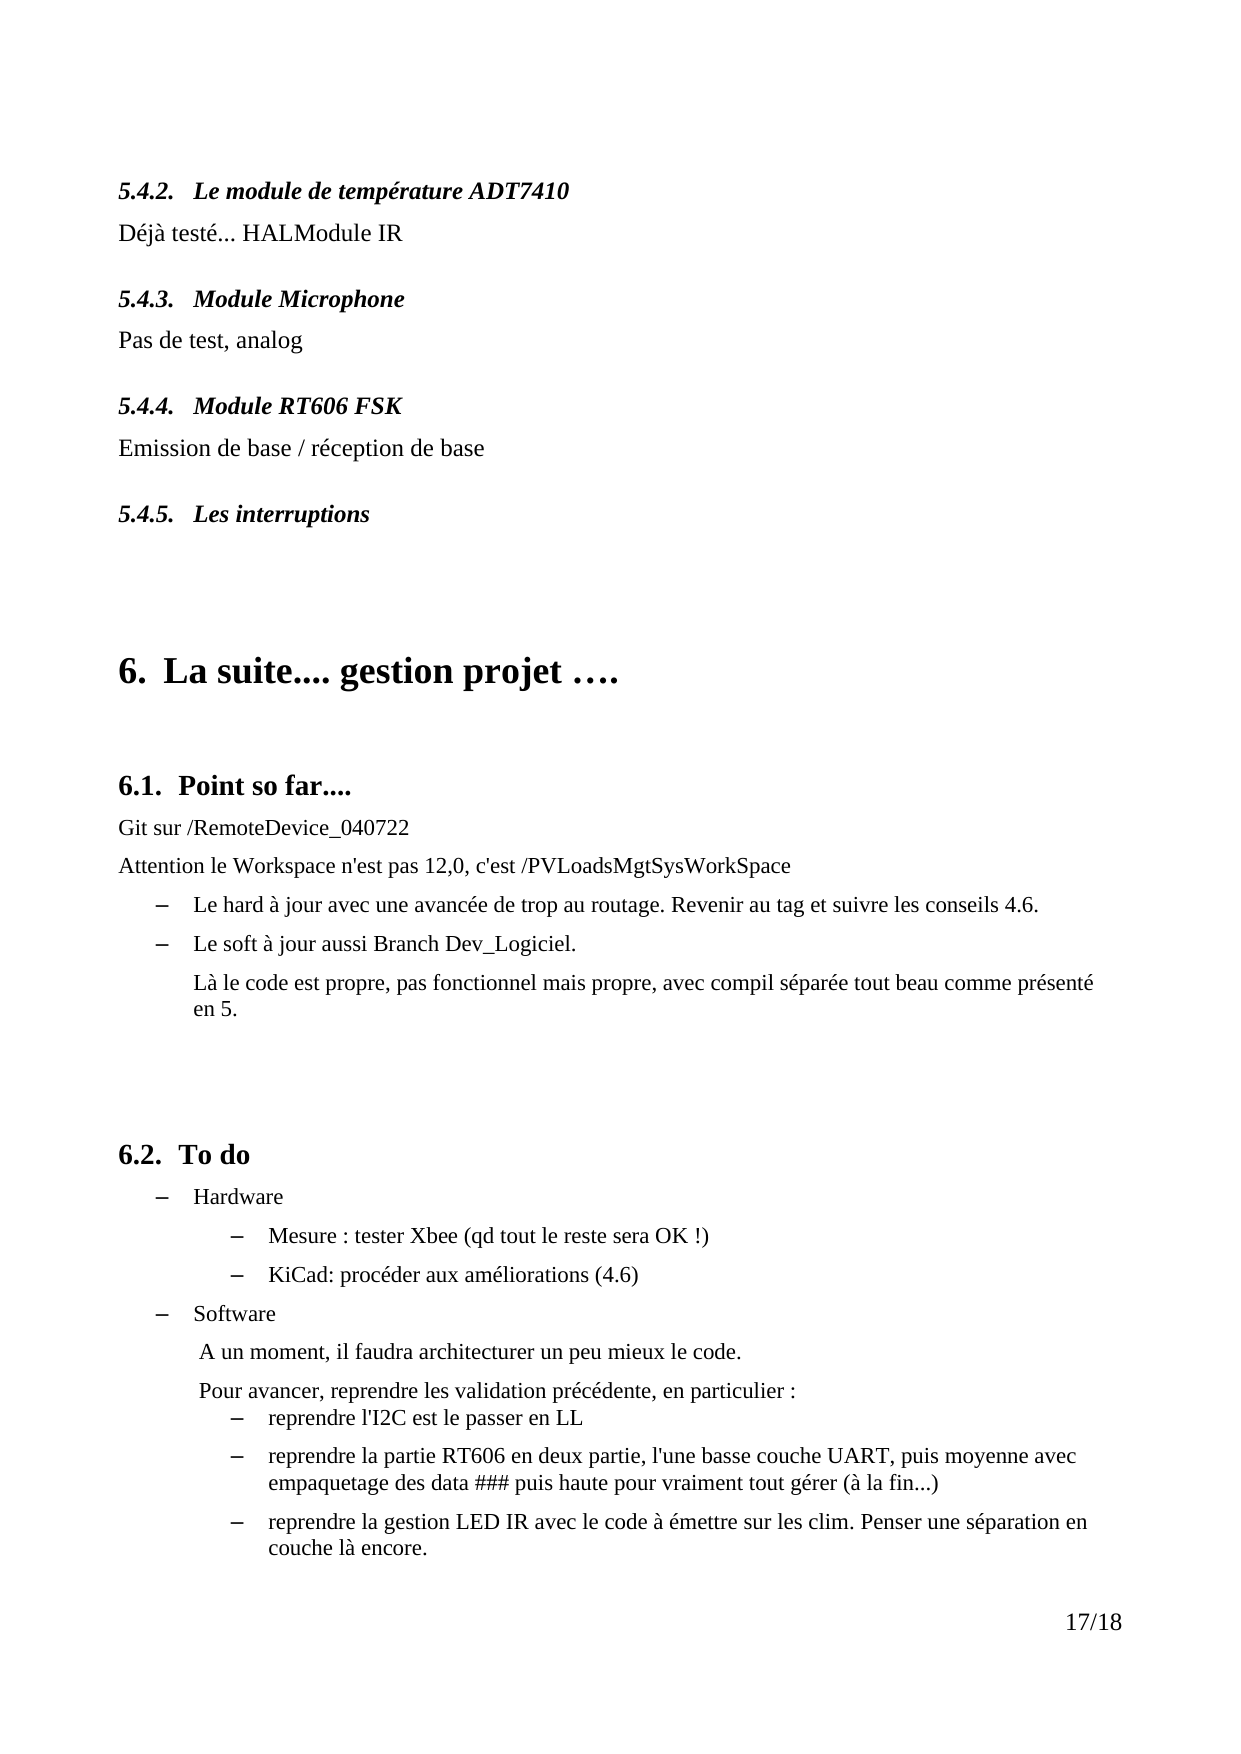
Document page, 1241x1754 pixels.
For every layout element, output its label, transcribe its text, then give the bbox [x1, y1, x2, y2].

list Le soft à jour aussi Branch Dev_Logiciel. [156, 930, 1122, 957]
list reprendre la gestion LED IR avec le code à émettre sur les clim. Penser une séparation en couche là encore. [231, 1508, 1122, 1560]
list Pour avancer, reprendre les validation précédente, en particulier : [156, 1377, 1122, 1404]
list Software [156, 1299, 1122, 1326]
subtitle La suite.... gestion projet …. [118, 648, 1122, 691]
text Emission de base / réception de base [118, 433, 1122, 461]
subtitle Le module de température ADT7410 [118, 176, 1122, 205]
subtitle Module Microphone [118, 284, 1122, 313]
list Mesure : tester Xbee (qd tout le reste sera OK !) [231, 1222, 1122, 1248]
list reprendre la partie RT606 en deux partie, l'une basse couche UART, puis moyenne avec empaquetage des data ### puis haute pour vraiment tout gérer (à la fin...) [231, 1442, 1122, 1495]
subtitle To do [118, 1137, 1122, 1171]
text Pas de test, analog [118, 325, 1122, 354]
list Là le code est propre, pas fonctionnel mais propre, avec compil séparée tout beau comme présenté en 5. [156, 969, 1122, 1022]
list reprendre l'I2C est le passer en LL [231, 1404, 1122, 1430]
list Hardware [156, 1183, 1122, 1209]
text Déjà testé... HALModule IR [118, 218, 1122, 246]
subtitle Point so far.... [118, 768, 1122, 801]
text Attention le Workspace n'est pas 12,0, c'est /PVLoadsMgtSysWorkSpace [118, 852, 1122, 879]
subtitle Module RT606 FSK [118, 391, 1122, 420]
subtitle Les interruptions [118, 499, 1122, 528]
text Git sur /RemoteDevice_040722 [118, 814, 1122, 840]
list A un moment, il faudra architecturer un peu mieux le code. [156, 1338, 1122, 1365]
list KiCad: procéder aux améliorations (4.6) [231, 1261, 1122, 1287]
list Le hard à jour avec une avancée de trop au routage. Revenir au tag et suivre les conseils 4.6. [156, 891, 1122, 918]
